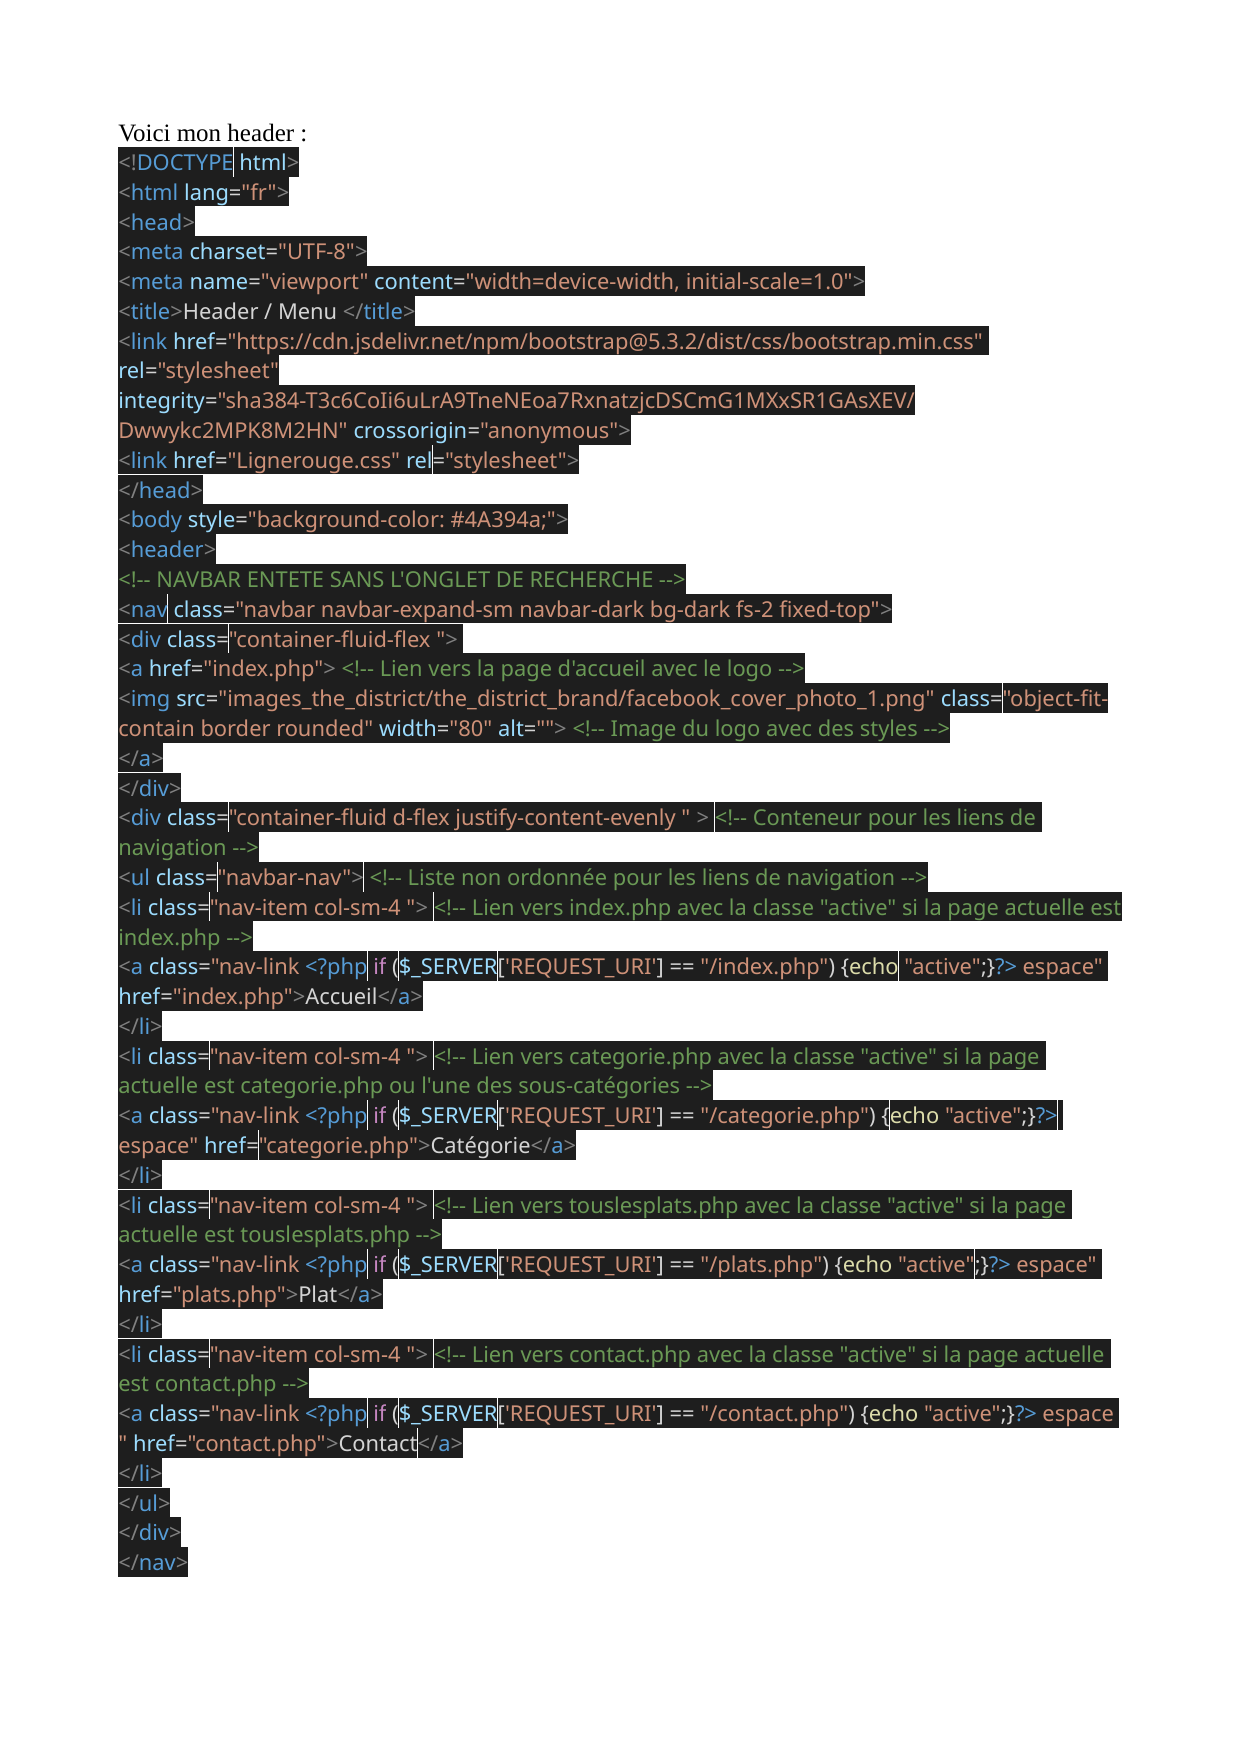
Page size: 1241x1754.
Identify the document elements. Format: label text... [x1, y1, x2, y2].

text </li> [118, 1309, 1122, 1338]
text <div class="container-fluid d-flex justify-content-evenly " > <!-- Conteneur pour les liens de navigation --> [118, 802, 1122, 862]
text </ul> [118, 1487, 1122, 1517]
text <meta name="viewport" content="width=device-width, initial-scale=1.0"> [118, 266, 1122, 296]
text Voici mon header : [118, 118, 1122, 147]
text </head> [118, 474, 1122, 504]
text <html lang="fr"> [118, 177, 1122, 206]
text <li class="nav-item col-sm-4 "> <!-- Lien vers touslesplats.php avec la classe "active" si la page actuelle est touslesplats.php --> [118, 1189, 1122, 1249]
text <nav class="navbar navbar-expand-sm navbar-dark bg-dark fs-2 fixed-top"> [118, 594, 1122, 623]
text <meta charset="UTF-8"> [118, 236, 1122, 266]
text </div> [118, 1517, 1122, 1547]
text <!DOCTYPE html> [118, 147, 1122, 177]
text <title>Header / Menu </title> [118, 296, 1122, 326]
text </nav> [118, 1547, 1122, 1577]
text <a class="nav-link <?php if ($_SERVER['REQUEST_URI'] == "/plats.php") {echo "active";}?> espace" href="plats.php">Plat</a> [118, 1249, 1122, 1309]
text <li class="nav-item col-sm-4 "> <!-- Lien vers contact.php avec la classe "active" si la page actuelle est contact.php --> [118, 1338, 1122, 1398]
text <a class="nav-link <?php if ($_SERVER['REQUEST_URI'] == "/contact.php") {echo "active";}?> espace " href="contact.php">Contact</a> [118, 1398, 1122, 1458]
text <!-- NAVBAR ENTETE SANS L'ONGLET DE RECHERCHE --> [118, 564, 1122, 594]
text <img src="images_the_district/the_district_brand/facebook_cover_photo_1.png" class="object-fit-contain border rounded" width="80" alt=""> <!-- Image du logo avec des styles --> [118, 683, 1122, 743]
text <li class="nav-item col-sm-4 "> <!-- Lien vers categorie.php avec la classe "active" si la page actuelle est categorie.php ou l'une des sous-catégories --> [118, 1041, 1122, 1100]
text <a class="nav-link <?php if ($_SERVER['REQUEST_URI'] == "/categorie.php") {echo "active";}?> espace" href="categorie.php">Catégorie</a> [118, 1100, 1122, 1160]
text </a> [118, 743, 1122, 772]
text <li class="nav-item col-sm-4 "> <!-- Lien vers index.php avec la classe "active" si la page actuelle est index.php --> [118, 892, 1122, 951]
text <header> [118, 534, 1122, 564]
text </li> [118, 1160, 1122, 1189]
text <a class="nav-link <?php if ($_SERVER['REQUEST_URI'] == "/index.php") {echo "active";}?> espace" href="index.php">Accueil</a> [118, 951, 1122, 1011]
text </li> [118, 1011, 1122, 1041]
text </div> [118, 772, 1122, 802]
text integrity="sha384-T3c6CoIi6uLrA9TneNEoa7RxnatzjcDSCmG1MXxSR1GAsXEV/Dwwykc2MPK8M2HN" crossorigin="anonymous"> [118, 385, 1122, 445]
text <head> [118, 206, 1122, 236]
text <link href="https://cdn.jsdelivr.net/npm/bootstrap@5.3.2/dist/css/bootstrap.min.css" rel="stylesheet" [118, 326, 1122, 385]
text <link href="Lignerouge.css" rel="stylesheet"> [118, 445, 1122, 474]
text <body style="background-color: #4A394a;"> [118, 504, 1122, 534]
text <ul class="navbar-nav"> <!-- Liste non ordonnée pour les liens de navigation --> [118, 862, 1122, 892]
text </li> [118, 1458, 1122, 1487]
text <a href="index.php"> <!-- Lien vers la page d'accueil avec le logo --> [118, 653, 1122, 683]
text <div class="container-fluid-flex "> [118, 623, 1122, 653]
